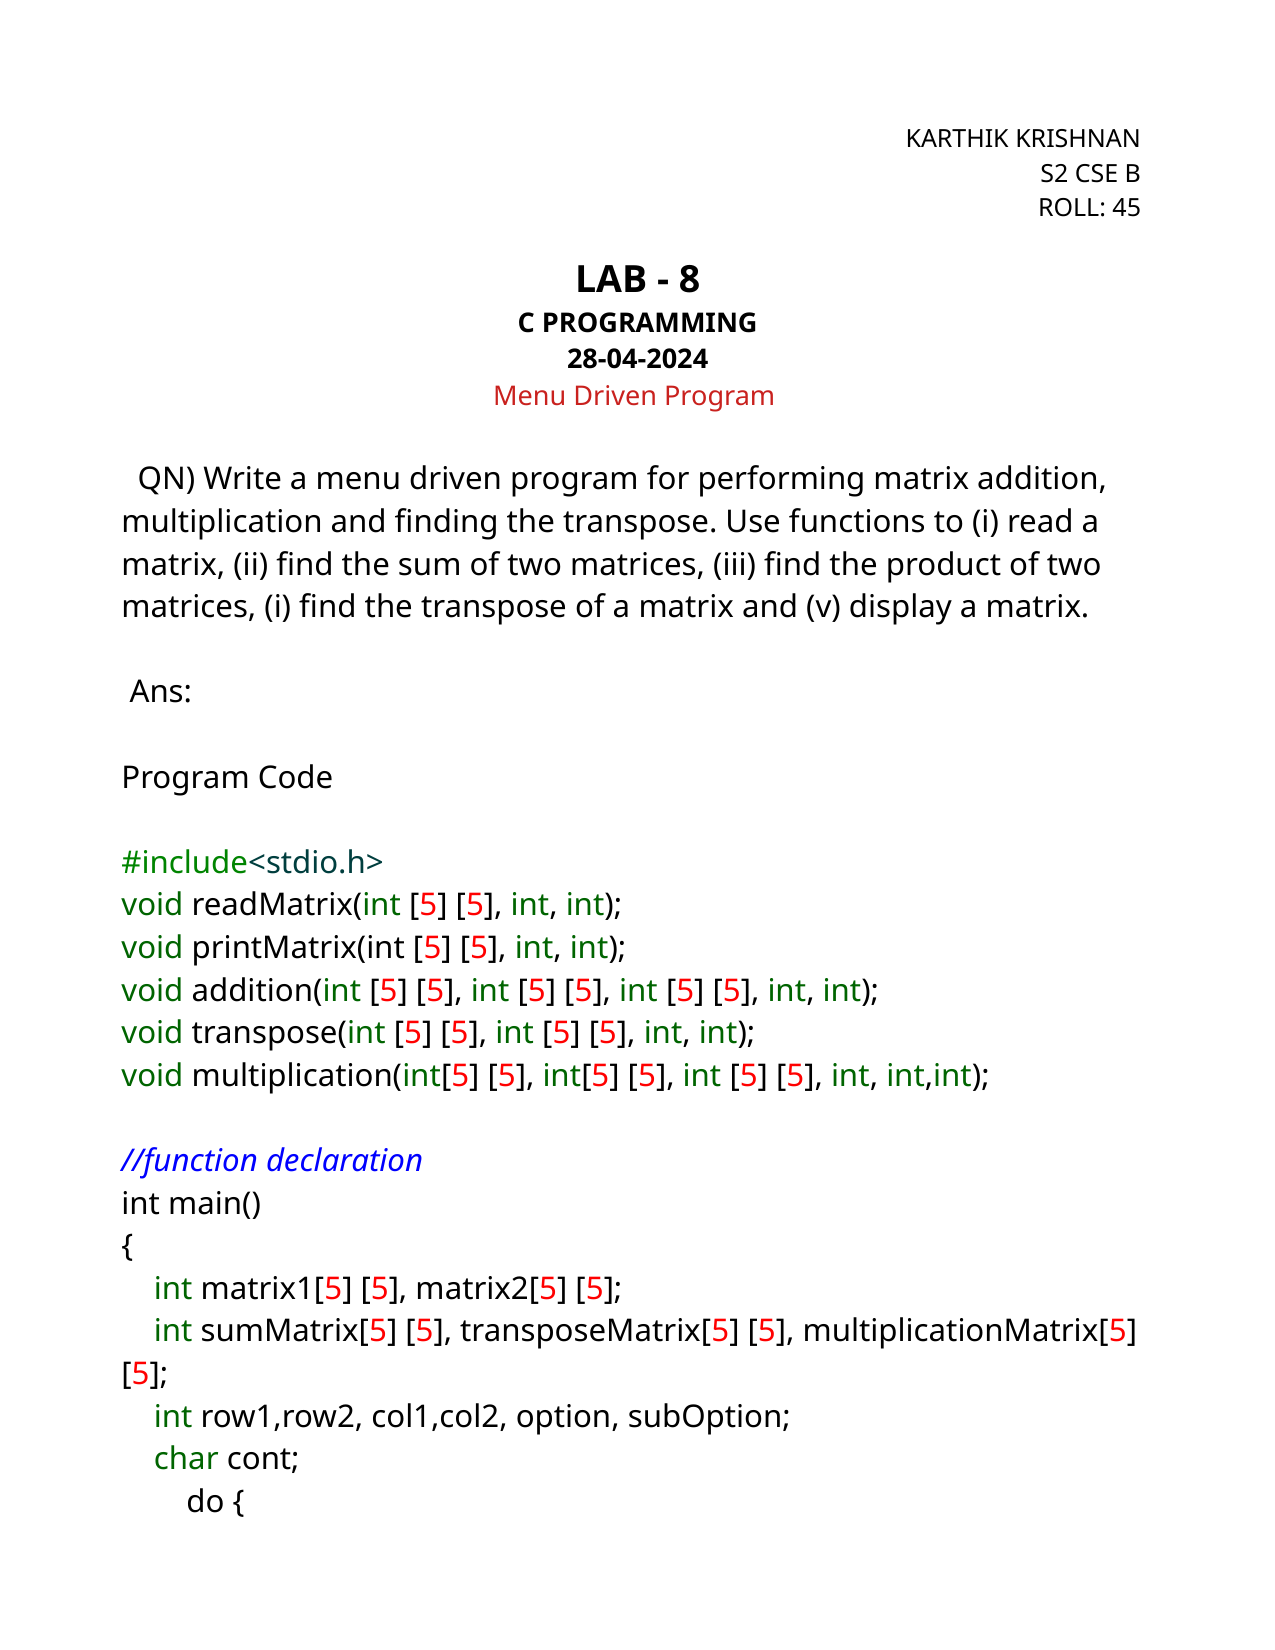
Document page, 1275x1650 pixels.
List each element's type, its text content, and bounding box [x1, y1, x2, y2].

text QN) Write a menu driven program for performing matrix addition, multiplication and finding the transpose. Use functions to (i) read a matrix, (ii) find the sum of two matrices, (iii) find the product of two matrices, (i) find the transpose of a matrix and (v) display a matrix. [121, 456, 1154, 627]
text #include<stdio.h> [121, 840, 1154, 882]
text Menu Driven Program [121, 377, 1154, 414]
text { [121, 1223, 1154, 1266]
text int sumMatrix[5] [5], transposeMatrix[5] [5], multiplicationMatrix[5] [5]; [121, 1308, 1154, 1394]
text void multiplication(int[5] [5], int[5] [5], int [5] [5], int, int,int); [121, 1053, 1154, 1095]
text Program Code [121, 754, 1154, 797]
text LAB - 8 [121, 252, 1154, 303]
text do { [121, 1479, 1154, 1521]
text void printMatrix(int [5] [5], int, int); [121, 925, 1154, 968]
text 28-04-2024 [121, 340, 1154, 377]
text KARTHIK KRISHNAN [121, 121, 1154, 155]
text void readMatrix(int [5] [5], int, int); [121, 882, 1154, 925]
text int row1,row2, col1,col2, option, subOption; [121, 1394, 1154, 1436]
text int main() [121, 1181, 1154, 1223]
text ROLL: 45 [121, 189, 1154, 223]
text int matrix1[5] [5], matrix2[5] [5]; [121, 1266, 1154, 1308]
text C PROGRAMMING [121, 303, 1154, 340]
text S2 CSE B [121, 155, 1154, 189]
text Ans: [121, 669, 1154, 712]
text void addition(int [5] [5], int [5] [5], int [5] [5], int, int); [121, 968, 1154, 1010]
text void transpose(int [5] [5], int [5] [5], int, int); [121, 1010, 1154, 1053]
text char cont; [121, 1436, 1154, 1479]
text //function declaration [121, 1138, 1154, 1181]
